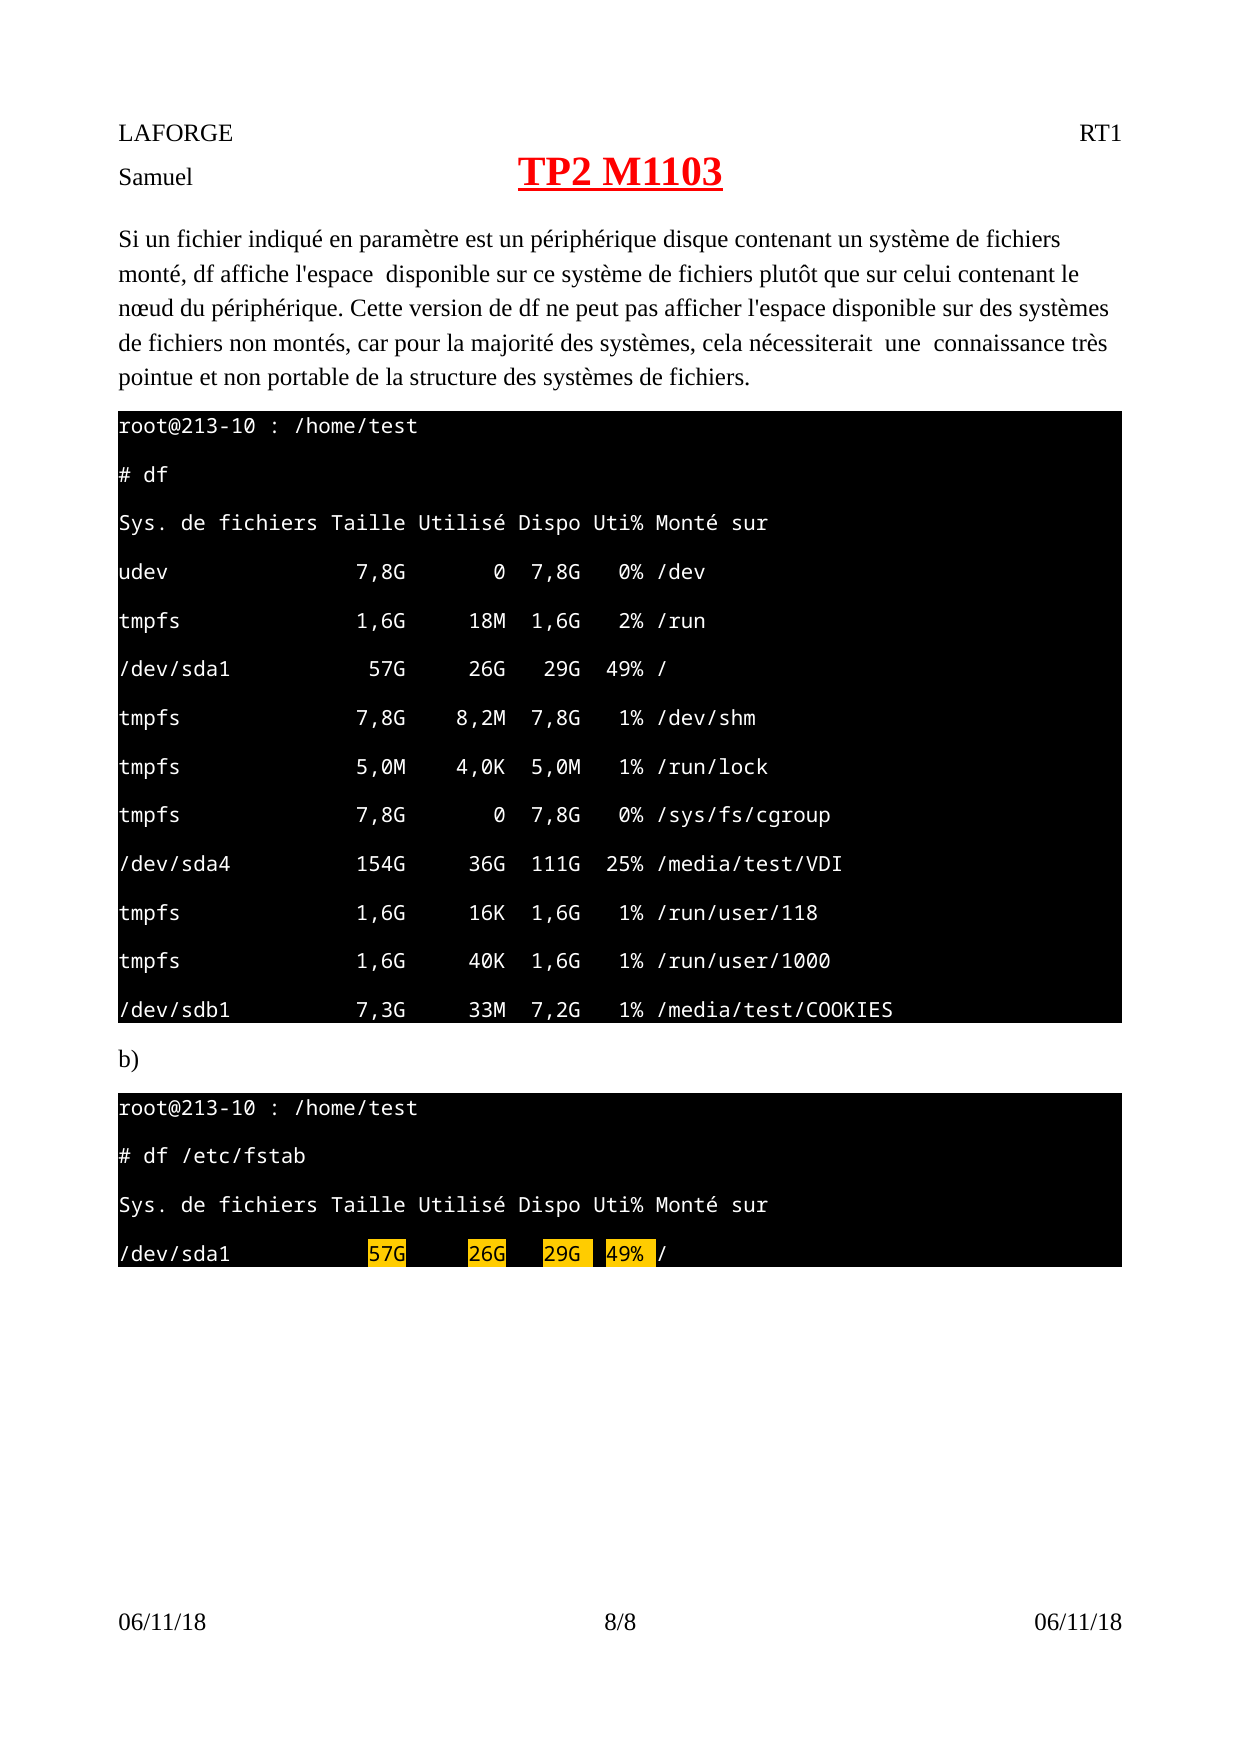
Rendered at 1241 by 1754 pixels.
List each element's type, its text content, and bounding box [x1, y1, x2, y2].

text Sys. de fichiers Taille Utilisé Dispo Uti% Monté sur [118, 508, 1122, 537]
text root@213-10 : /home/test [118, 1093, 1122, 1121]
text tmpfs 7,8G 0 7,8G 0% /sys/fs/cgroup [118, 800, 1122, 829]
text root@213-10 : /home/test [118, 411, 1122, 440]
text /dev/sda4 154G 36G 111G 25% /media/test/VDI [118, 849, 1122, 877]
text tmpfs 1,6G 16K 1,6G 1% /run/user/118 [118, 898, 1122, 926]
text # df [118, 460, 1122, 488]
text Si un fichier indiqué en paramètre est un périphérique disque contenant un système de fichiers monté, df affiche l'espace disponible sur ce système de fichiers plutôt que sur celui contenant le nœud du périphérique. Cette version de df ne peut pas afficher l'espace disponible sur des systèmes de fichiers non montés, car pour la majorité des systèmes, cela nécessiterait une connaissance très pointue et non portable de la structure des systèmes de fichiers. [118, 224, 1122, 391]
text # df /etc/fstab [118, 1141, 1122, 1170]
text Sys. de fichiers Taille Utilisé Dispo Uti% Monté sur [118, 1190, 1122, 1218]
text b) [118, 1044, 1122, 1072]
text tmpfs 1,6G 18M 1,6G 2% /run [118, 606, 1122, 634]
text udev 7,8G 0 7,8G 0% /dev [118, 557, 1122, 586]
text /dev/sdb1 7,3G 33M 7,2G 1% /media/test/COOKIES [118, 995, 1122, 1023]
text tmpfs 5,0M 4,0K 5,0M 1% /run/lock [118, 752, 1122, 780]
text /dev/sda1 57G 26G 29G 49% / [118, 654, 1122, 683]
text tmpfs 1,6G 40K 1,6G 1% /run/user/1000 [118, 946, 1122, 975]
text tmpfs 7,8G 8,2M 7,8G 1% /dev/shm [118, 703, 1122, 732]
text /dev/sda1 57G 26G 29G 49% / [118, 1239, 1122, 1267]
